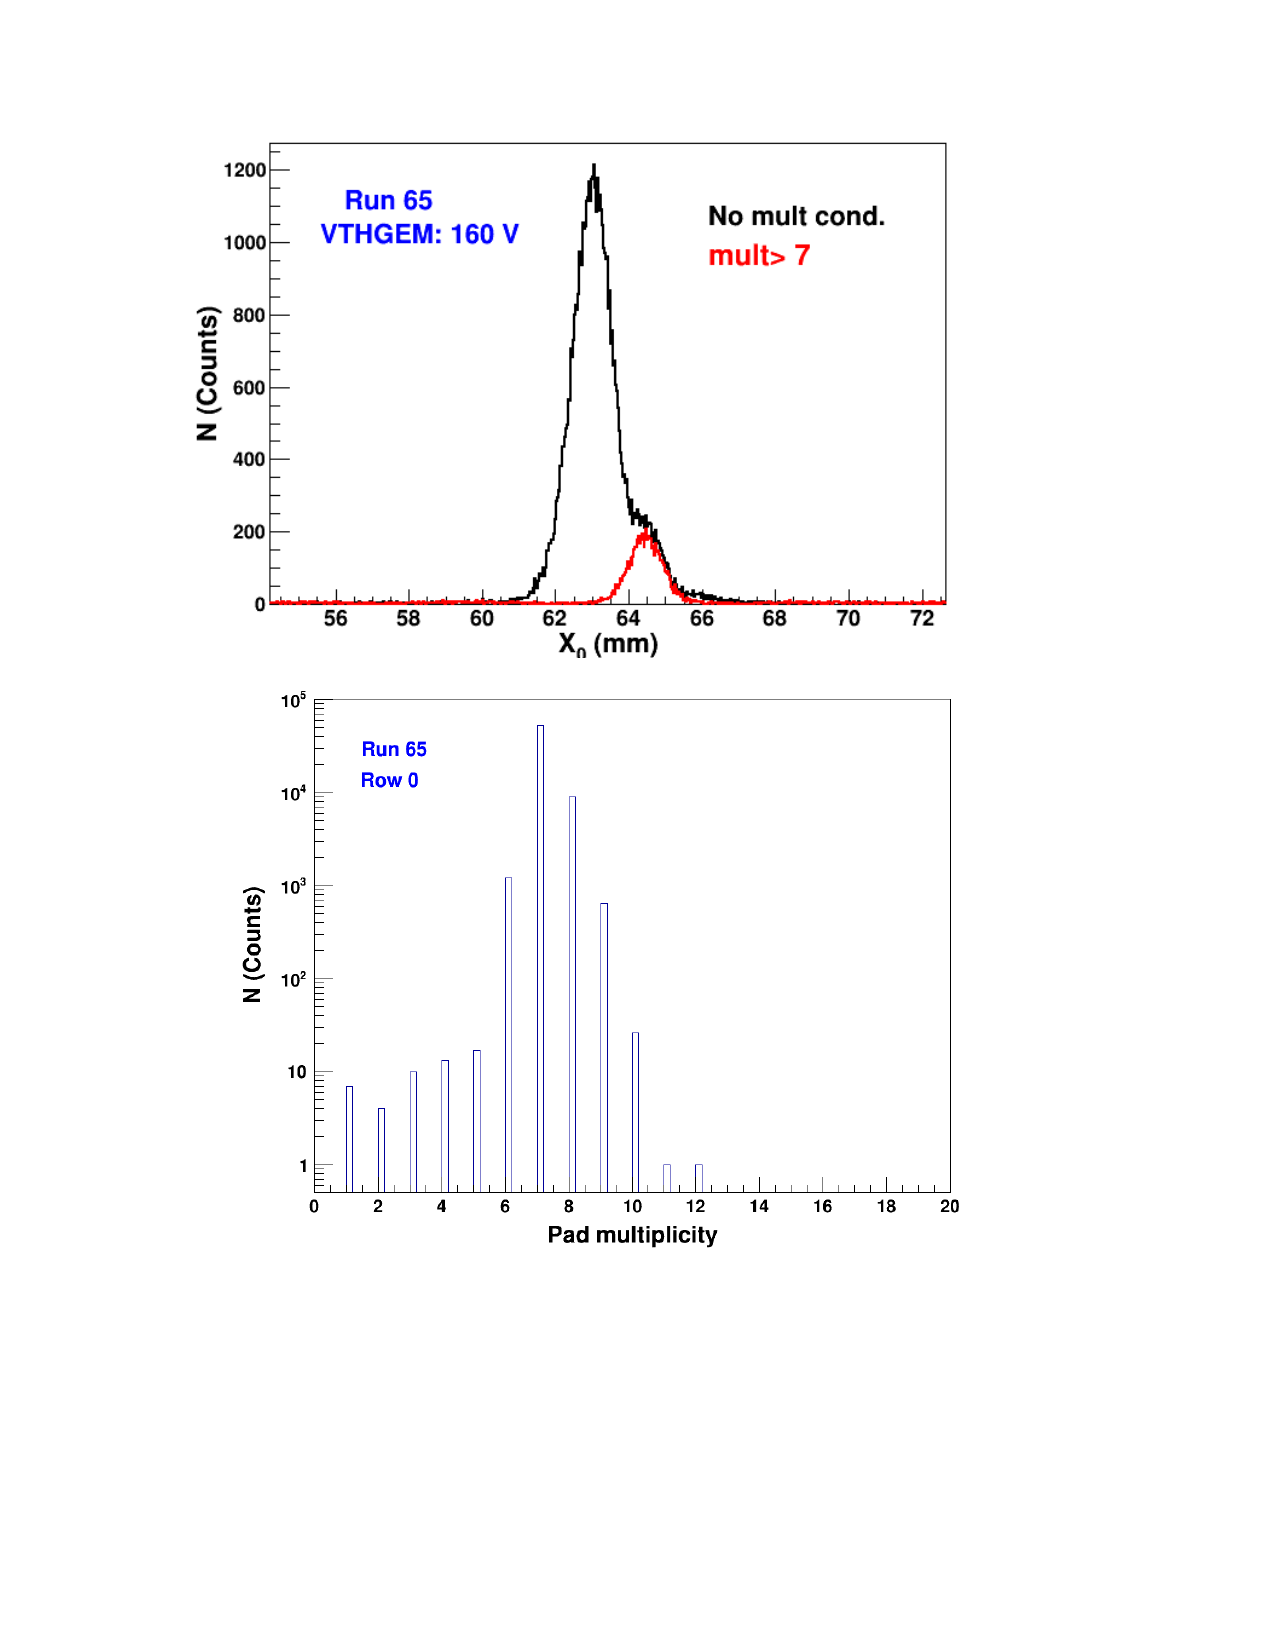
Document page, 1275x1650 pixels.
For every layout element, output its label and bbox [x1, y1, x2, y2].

picture [186, 131, 961, 658]
picture [235, 684, 966, 1254]
